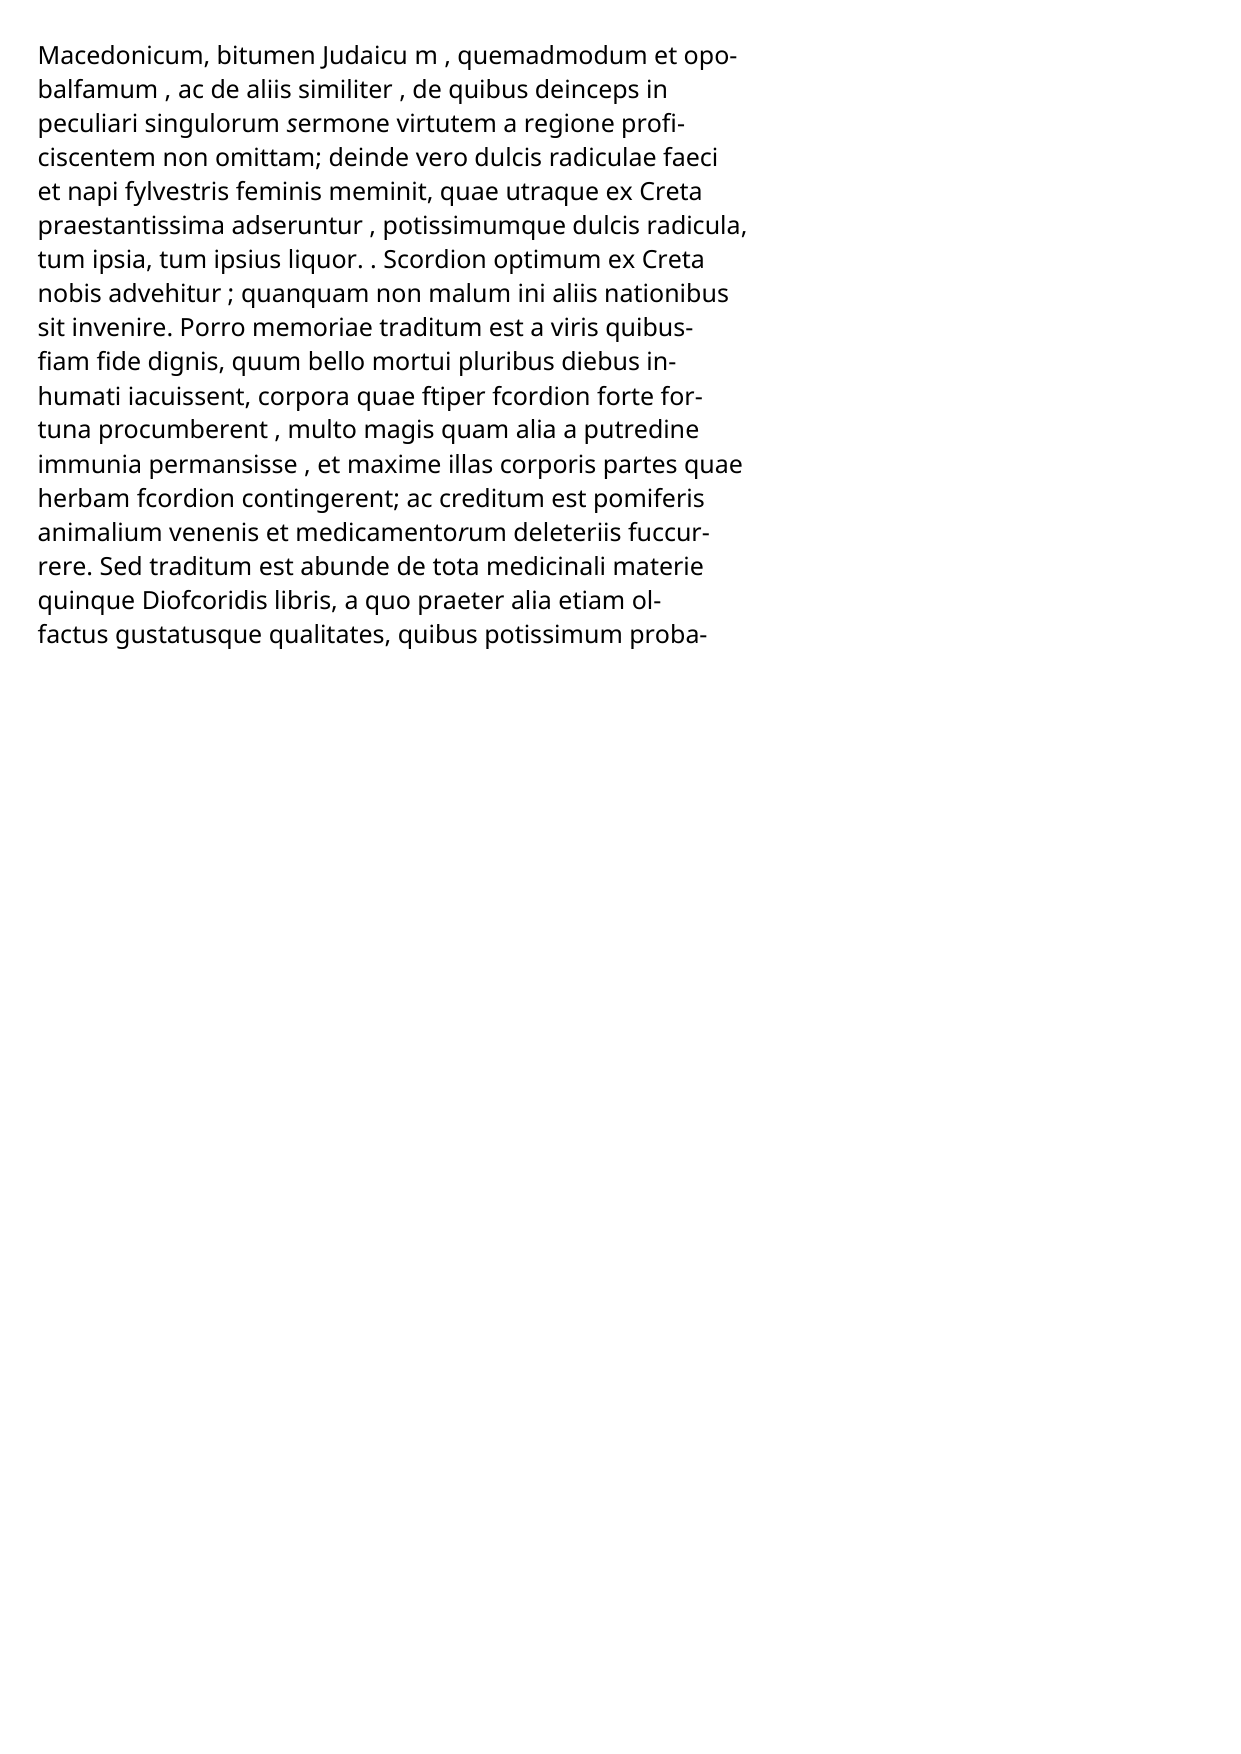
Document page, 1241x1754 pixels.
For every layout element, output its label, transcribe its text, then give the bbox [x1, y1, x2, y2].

text Macedonicum, bitumen Judaicu m , quemadmodum et opo- balfamum , ac de aliis similiter , de quibus deinceps in peculiari singulorum sermone virtutem a regione profi- ciscentem non omittam; deinde vero dulcis radiculae faeci et napi fylvestris feminis meminit, quae utraque ex Creta praestantissima adseruntur , potissimumque dulcis radicula, tum ipsia, tum ipsius liquor. . Scordion optimum ex Creta nobis advehitur ; quanquam non malum ini aliis nationibus sit invenire. Porro memoriae traditum est a viris quibus- fiam fide dignis, quum bello mortui pluribus diebus in- humati iacuissent, corpora quae ftiper fcordion forte for- tuna procumberent , multo magis quam alia a putredine immunia permansisse , et maxime illas corporis partes quae herbam fcordion contingerent; ac creditum est pomiferis animalium venenis et medicamentorum deleteriis fuccur- rere. Sed traditum est abunde de tota medicinali materie quinque Diofcoridis libris, a quo praeter alia etiam ol- factus gustatusque qualitates, quibus potissimum proba- [37, 37, 1203, 651]
